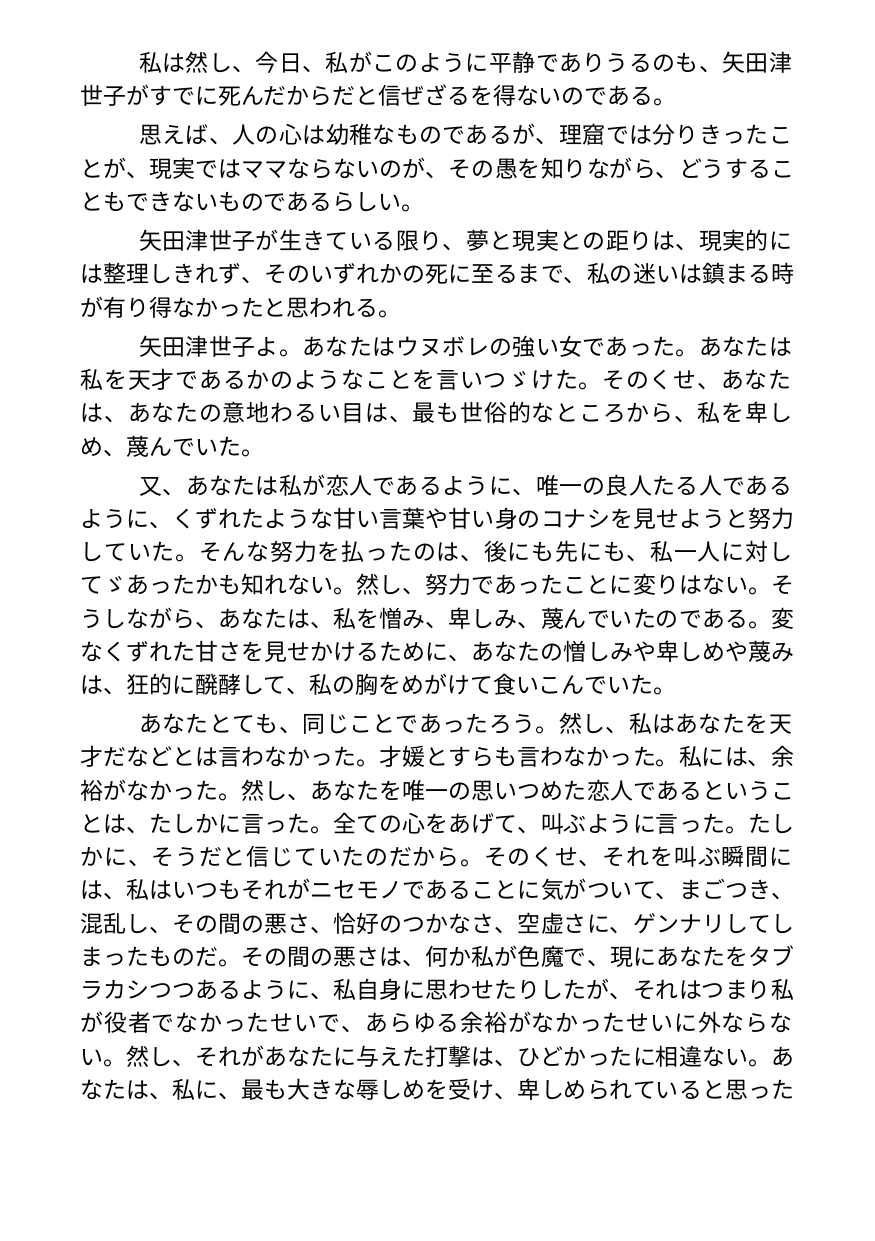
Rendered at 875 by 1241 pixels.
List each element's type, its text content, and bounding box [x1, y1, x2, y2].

text 私は然し、今日、私がこのように平静でありうるのも、矢田津世子がすでに死んだからだと信ぜざるを得ないのである。 [80, 45, 794, 111]
text 矢田津世子よ。あなたはウヌボレの強い女であった。あなたは私を天才であるかのようなことを言いつゞけた。そのくせ、あなたは、あなたの意地わるい目は、最も世俗的なところから、私を卑しめ、蔑んでいた。 [80, 329, 794, 462]
text 思えば、人の心は幼稚なものであるが、理窟では分りきったことが、現実ではママならないのが、その愚を知りながら、どうすることもできないものであるらしい。 [80, 117, 794, 217]
text 又、あなたは私が恋人であるように、唯一の良人たる人であるように、くずれたような甘い言葉や甘い身のコナシを見せようと努力していた。そんな努力を払ったのは、後にも先にも、私一人に対してゞあったかも知れない。然し、努力であったことに変りはない。そうしながら、あなたは、私を憎み、卑しみ、蔑んでいたのである。変なくずれた甘さを見せかけるために、あなたの憎しみや卑しめや蔑みは、狂的に醗酵して、私の胸をめがけて食いこんでいた。 [80, 467, 794, 700]
text あなたとても、同じことであったろう。然し、私はあなたを天才だなどとは言わなかった。才媛とすらも言わなかった。私には、余裕がなかった。然し、あなたを唯一の思いつめた恋人であるということは、たしかに言った。全ての心をあげて、叫ぶように言った。たしかに、そうだと信じていたのだから。そのくせ、それを叫ぶ瞬間には、私はいつもそれがニセモノであることに気がついて、まごつき、混乱し、その間の悪さ、恰好のつかなさ、空虚さに、ゲンナリしてしまったものだ。その間の悪さは、何か私が色魔で、現にあなたをタブラカシつつあるように、私自身に思わせたりしたが、それはつまり私が役者でなかったせいで、あらゆる余裕がなかったせいに外ならない。然し、それがあなたに与えた打撃は、ひどかったに相違ない。あなたは、私に、最も大きな辱しめを受け、卑しめられていると思った [80, 706, 794, 1105]
text 矢田津世子が生きている限り、夢と現実との距りは、現実的には整理しきれず、そのいずれかの死に至るまで、私の迷いは鎮まる時が有り得なかったと思われる。 [80, 223, 794, 323]
